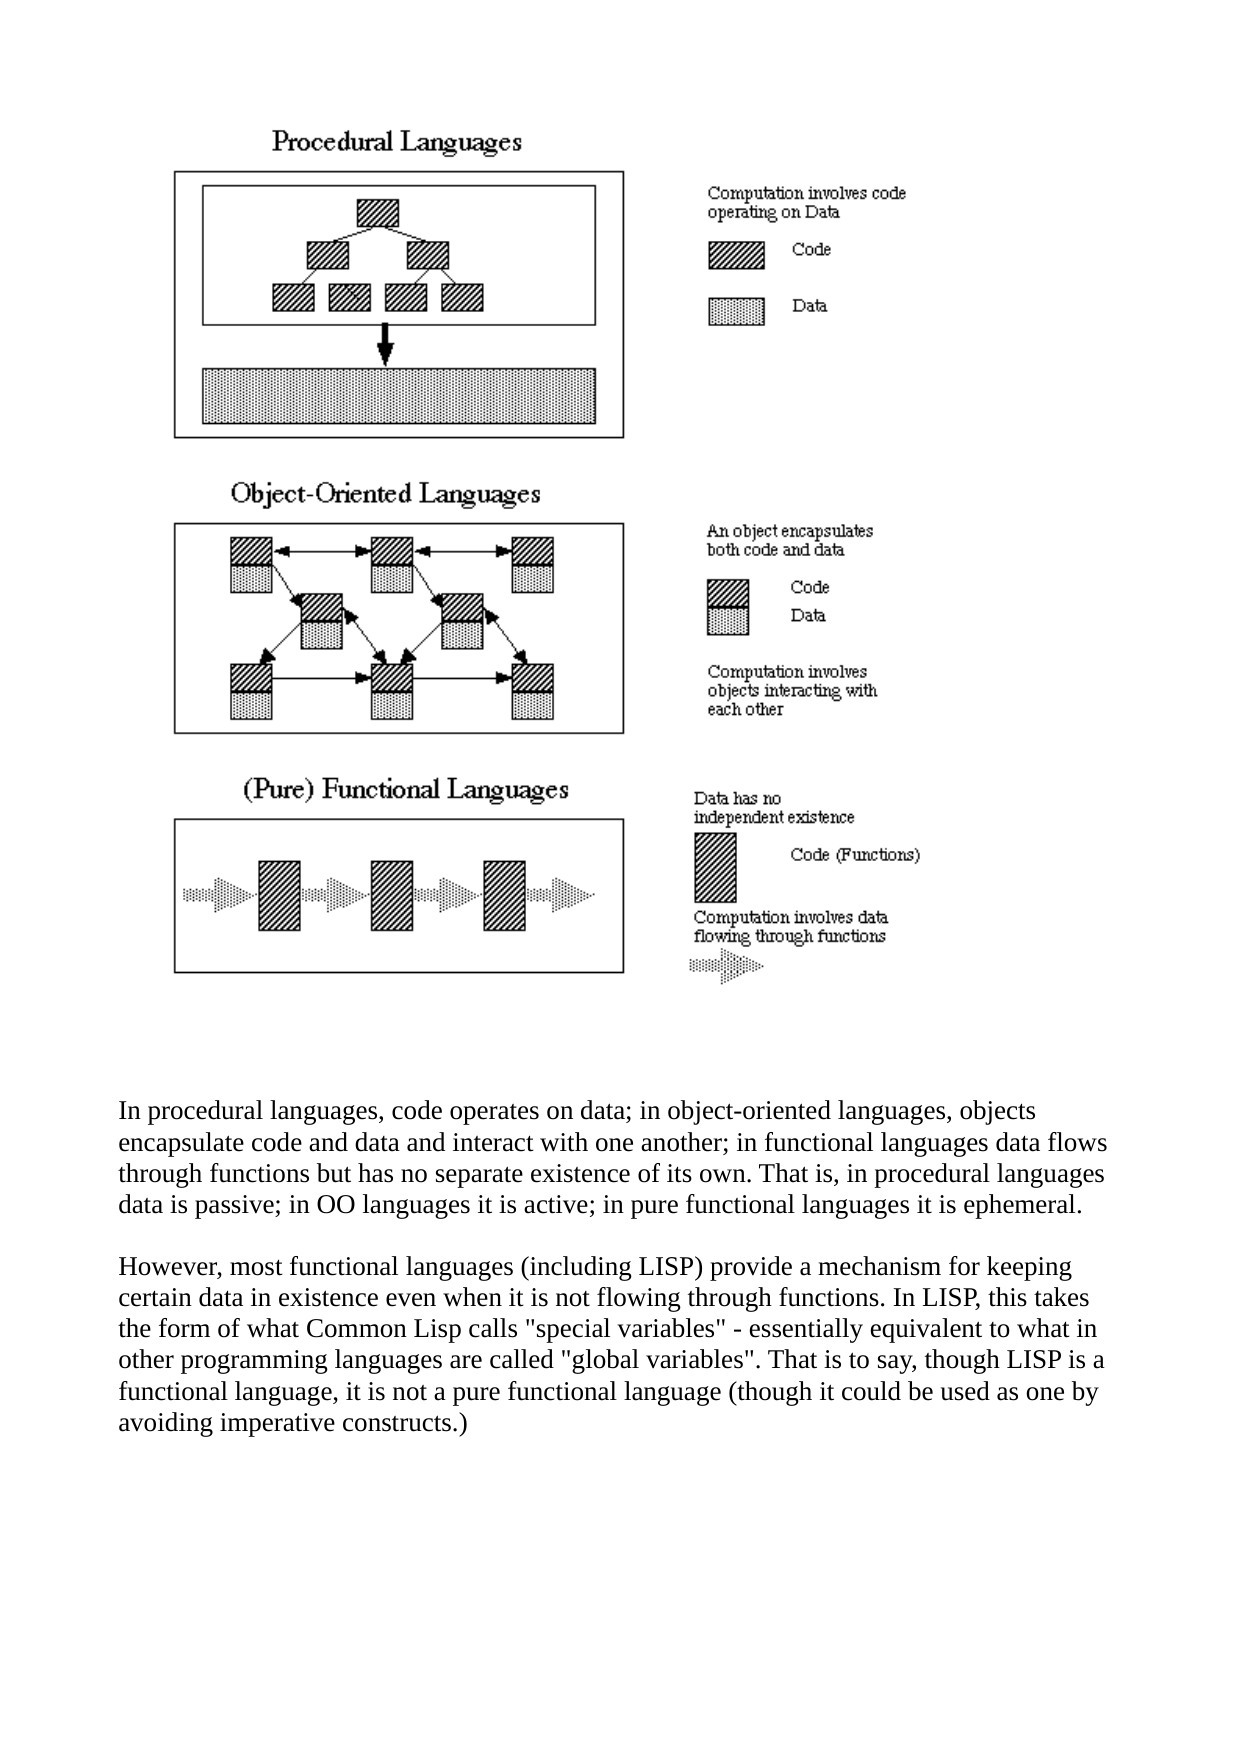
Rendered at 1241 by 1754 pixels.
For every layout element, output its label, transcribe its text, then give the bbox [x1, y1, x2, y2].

picture [118, 118, 948, 1033]
text In procedural languages, code operates on data; in object-oriented languages, objects encapsulate code and data and interact with one another; in functional languages data flows through functions but has no separate existence of its own. That is, in procedural languages data is passive; in OO languages it is active; in pure functional languages it is ephemeral. [118, 1094, 1122, 1219]
text However, most functional languages (including LISP) provide a mechanism for keeping certain data in existence even when it is not flowing through functions. In LISP, this takes the form of what Common Lisp calls "special variables" - essentially equivalent to what in other programming languages are called "global variables". That is to say, though LISP is a functional language, it is not a pure functional language (though it could be used as one by avoiding imperative constructs.) [118, 1250, 1122, 1437]
